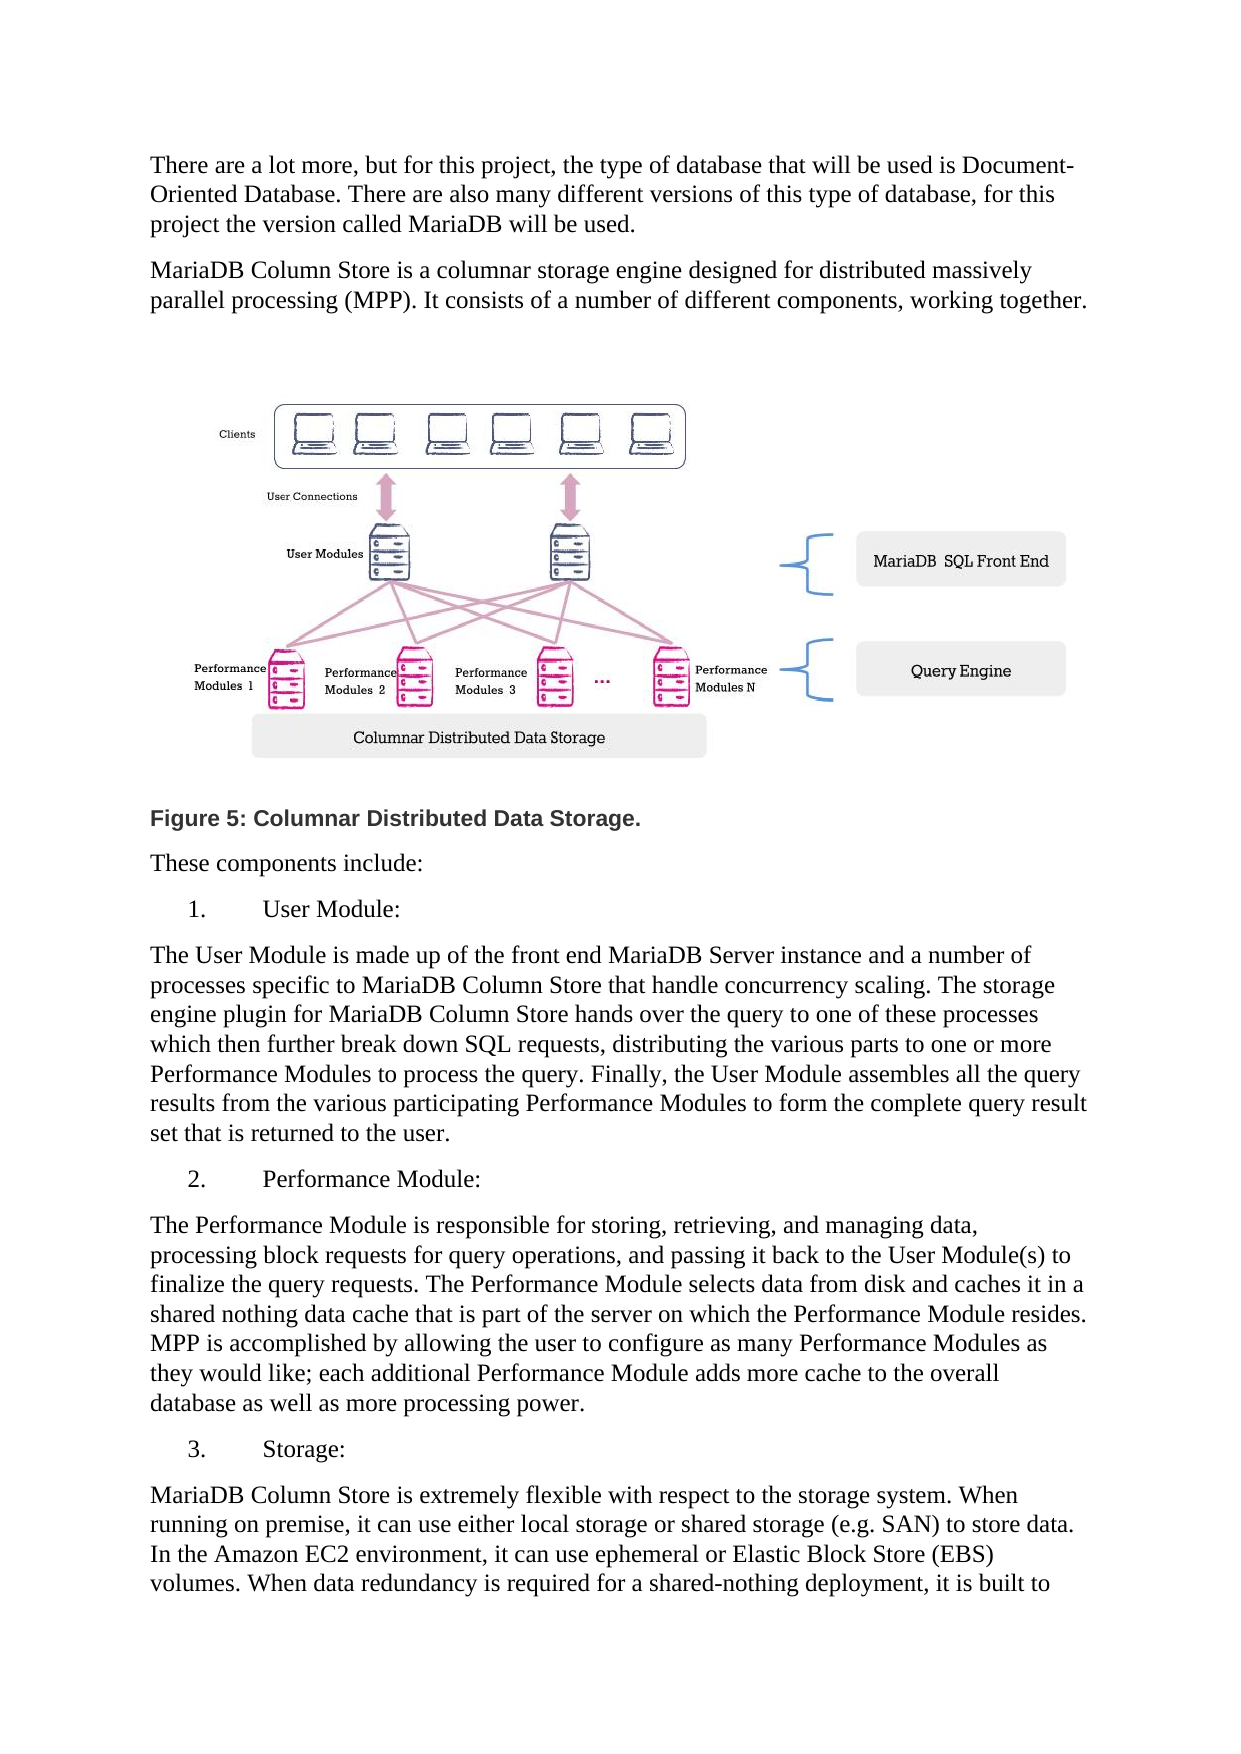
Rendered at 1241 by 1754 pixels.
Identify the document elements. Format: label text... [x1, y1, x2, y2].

text The User Module is made up of the front end MariaDB Server instance and a number of processes specific to MariaDB Column Store that handle concurrency scaling. The storage engine plugin for MariaDB Column Store hands over the query to one of these processes which then further break down SQL requests, distributing the various parts to one or more Performance Modules to process the query. Finally, the User Module assembles all the query results from the various participating Performance Modules to form the complete query result set that is returned to the user. [150, 940, 1090, 1147]
text MariaDB Column Store is a columnar storage engine designed for distributed massively parallel processing (MPP). It consists of a number of different components, working together. [150, 255, 1090, 314]
text MariaDB Column Store is extremely flexible with respect to the storage system. When running on premise, it can use either local storage or shared storage (e.g. SAN) to store data. In the Amazon EC2 environment, it can use ephemeral or Elastic Block Store (EBS) volumes. When data redundancy is required for a shared-nothing deployment, it is built to [150, 1480, 1090, 1597]
list Performance Module: [187, 1164, 1090, 1193]
list Storage: [187, 1434, 1090, 1463]
text The Performance Module is responsible for storing, retrieving, and managing data, processing block requests for query operations, and passing it back to the User Module(s) to finalize the query requests. The Performance Module selects data from disk and caches it in a shared nothing data cache that is part of the server on which the Performance Module resides. MPP is accomplished by allowing the user to configure as many Performance Modules as they would like; each additional Performance Module adds more cache to the overall database as well as more processing power. [150, 1210, 1090, 1416]
text There are a lot more, but for this project, the type of database that will be used is Document-Oriented Database. There are also many different versions of this type of database, for this project the version called MariaDB will be used. [150, 150, 1090, 238]
list User Module: [187, 894, 1090, 923]
text These components include: [150, 848, 1090, 877]
text Figure 5: Columnar Distributed Data Storage. [150, 804, 1090, 831]
